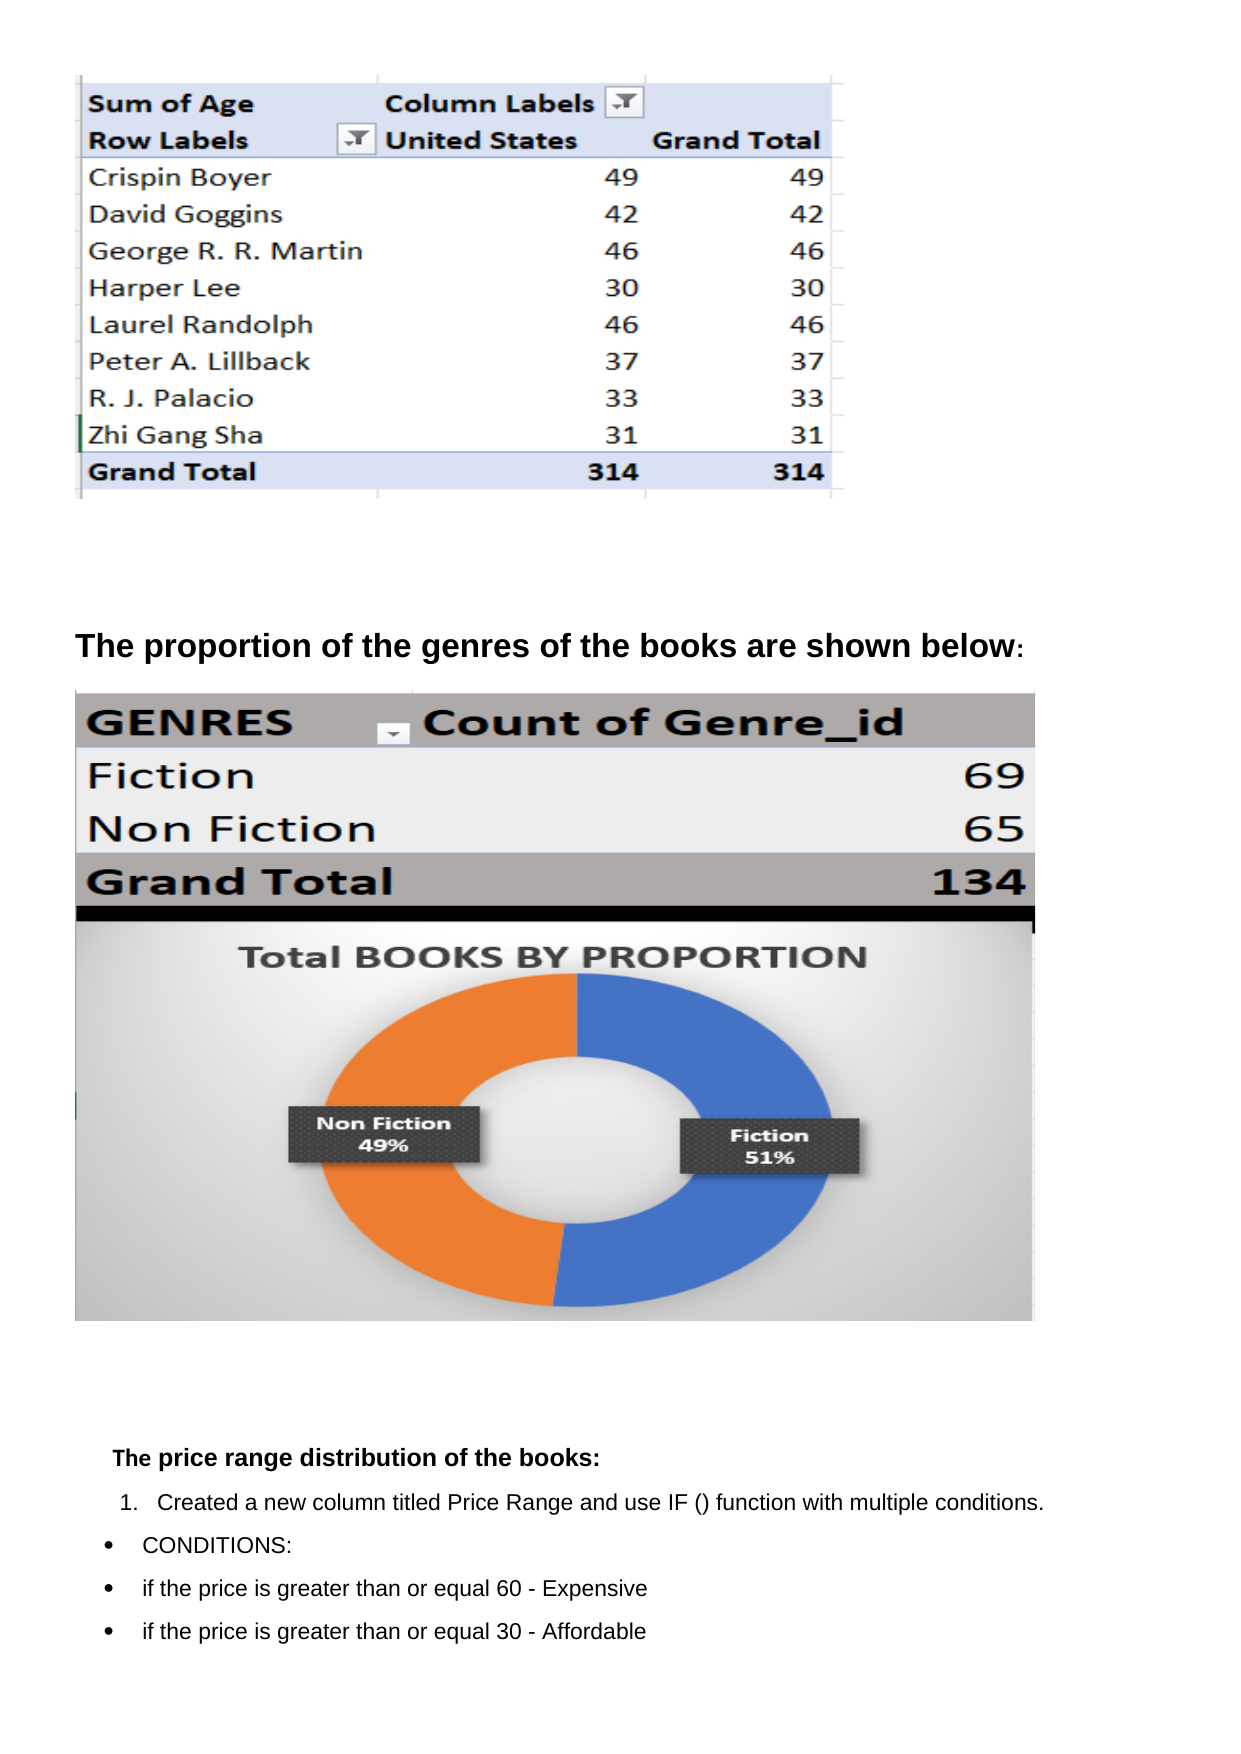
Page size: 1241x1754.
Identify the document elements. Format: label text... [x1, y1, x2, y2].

text The proportion of the genres of the books are shown below: [75, 626, 1165, 664]
list if the price is greater than or equal 60 - Expensive [104, 1575, 1165, 1601]
text The price range distribution of the books: [112, 1442, 1165, 1472]
list CONDITIONS: [104, 1532, 1165, 1558]
list if the price is greater than or equal 30 - Affordable [104, 1618, 1165, 1644]
list Created a new column titled Price Range and use IF () function with multiple conditions. [119, 1489, 1165, 1515]
